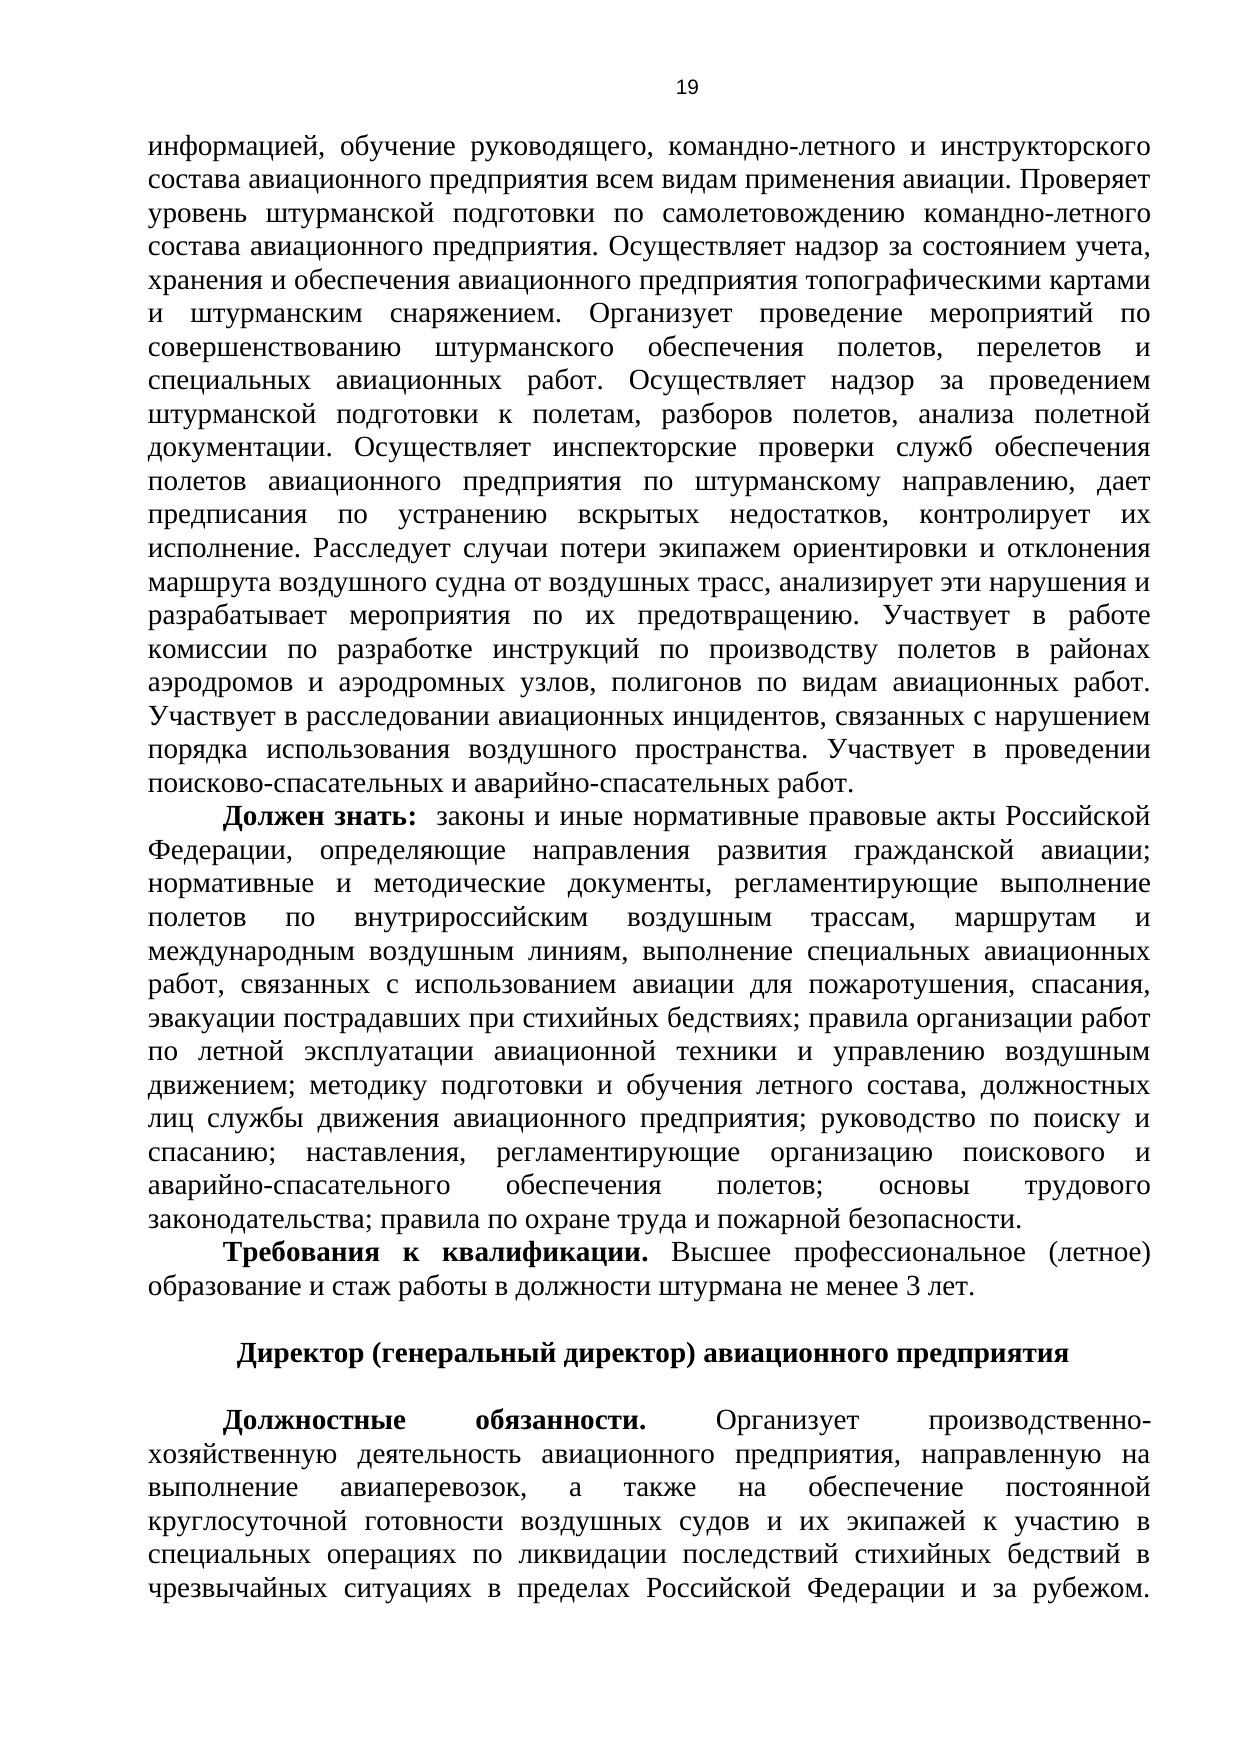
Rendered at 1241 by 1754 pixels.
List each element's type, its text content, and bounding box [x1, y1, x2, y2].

text информацией, обучение руководящего, командно-летного и инструкторского состава авиационного предприятия всем видам применения авиации. Проверяет уровень штурманской подготовки по самолетовождению командно-летного состава авиационного предприятия. Осуществляет надзор за состоянием учета, хранения и обеспечения авиационного предприятия топографическими картами и штурманским снаряжением. Организует проведение мероприятий по совершенствованию штурманского обеспечения полетов, перелетов и специальных авиационных работ. Осуществляет надзор за проведением штурманской подготовки к полетам, разборов полетов, анализа полетной документации. Осуществляет инспекторские проверки служб обеспечения полетов авиационного предприятия по штурманскому направлению, дает предписания по устранению вскрытых недостатков, контролирует их исполнение. Расследует случаи потери экипажем ориентировки и отклонения маршрута воздушного судна от воздушных трасс, анализирует эти нарушения и разрабатывает мероприятия по их предотвращению. Участвует в работе комиссии по разработке инструкций по производству полетов в районах аэродромов и аэродромных узлов, полигонов по видам авиационных работ. Участвует в расследовании авиационных инцидентов, связанных с нарушением порядка использования воздушного пространства. Участвует в проведении поисково-спасательных и аварийно-спасательных работ. [148, 128, 1152, 798]
subtitle Директор (генеральный директор) авиационного предприятия [148, 1335, 1152, 1369]
text Требования к квалификации. Высшее профессиональное (летное) образование и стаж работы в должности штурмана не менее 3 лет. [148, 1234, 1152, 1302]
text Должностные обязанности. Организует производственно-хозяйственную деятельность авиационного предприятия, направленную на выполнение авиаперевозок, а также на обеспечение постоянной круглосуточной готовности воздушных судов и их экипажей к участию в специальных операциях по ликвидации последствий стихийных бедствий в чрезвычайных ситуациях в пределах Российской Федерации и за рубежом. [148, 1402, 1152, 1603]
text Должен знать: законы и иные нормативные правовые акты Российской Федерации, определяющие направления развития гражданской авиации; нормативные и методические документы, регламентирующие выполнение полетов по внутрироссийским воздушным трассам, маршрутам и международным воздушным линиям, выполнение специальных авиационных работ, связанных с использованием авиации для пожаротушения, спасания, эвакуации пострадавших при стихийных бедствиях; правила организации работ по летной эксплуатации авиационной техники и управлению воздушным движением; методику подготовки и обучения летного состава, должностных лиц службы движения авиационного предприятия; руководство по поиску и спасанию; наставления, регламентирующие организацию поискового и аварийно-спасательного обеспечения полетов; основы трудового законодательства; правила по охране труда и пожарной безопасности. [148, 798, 1152, 1234]
